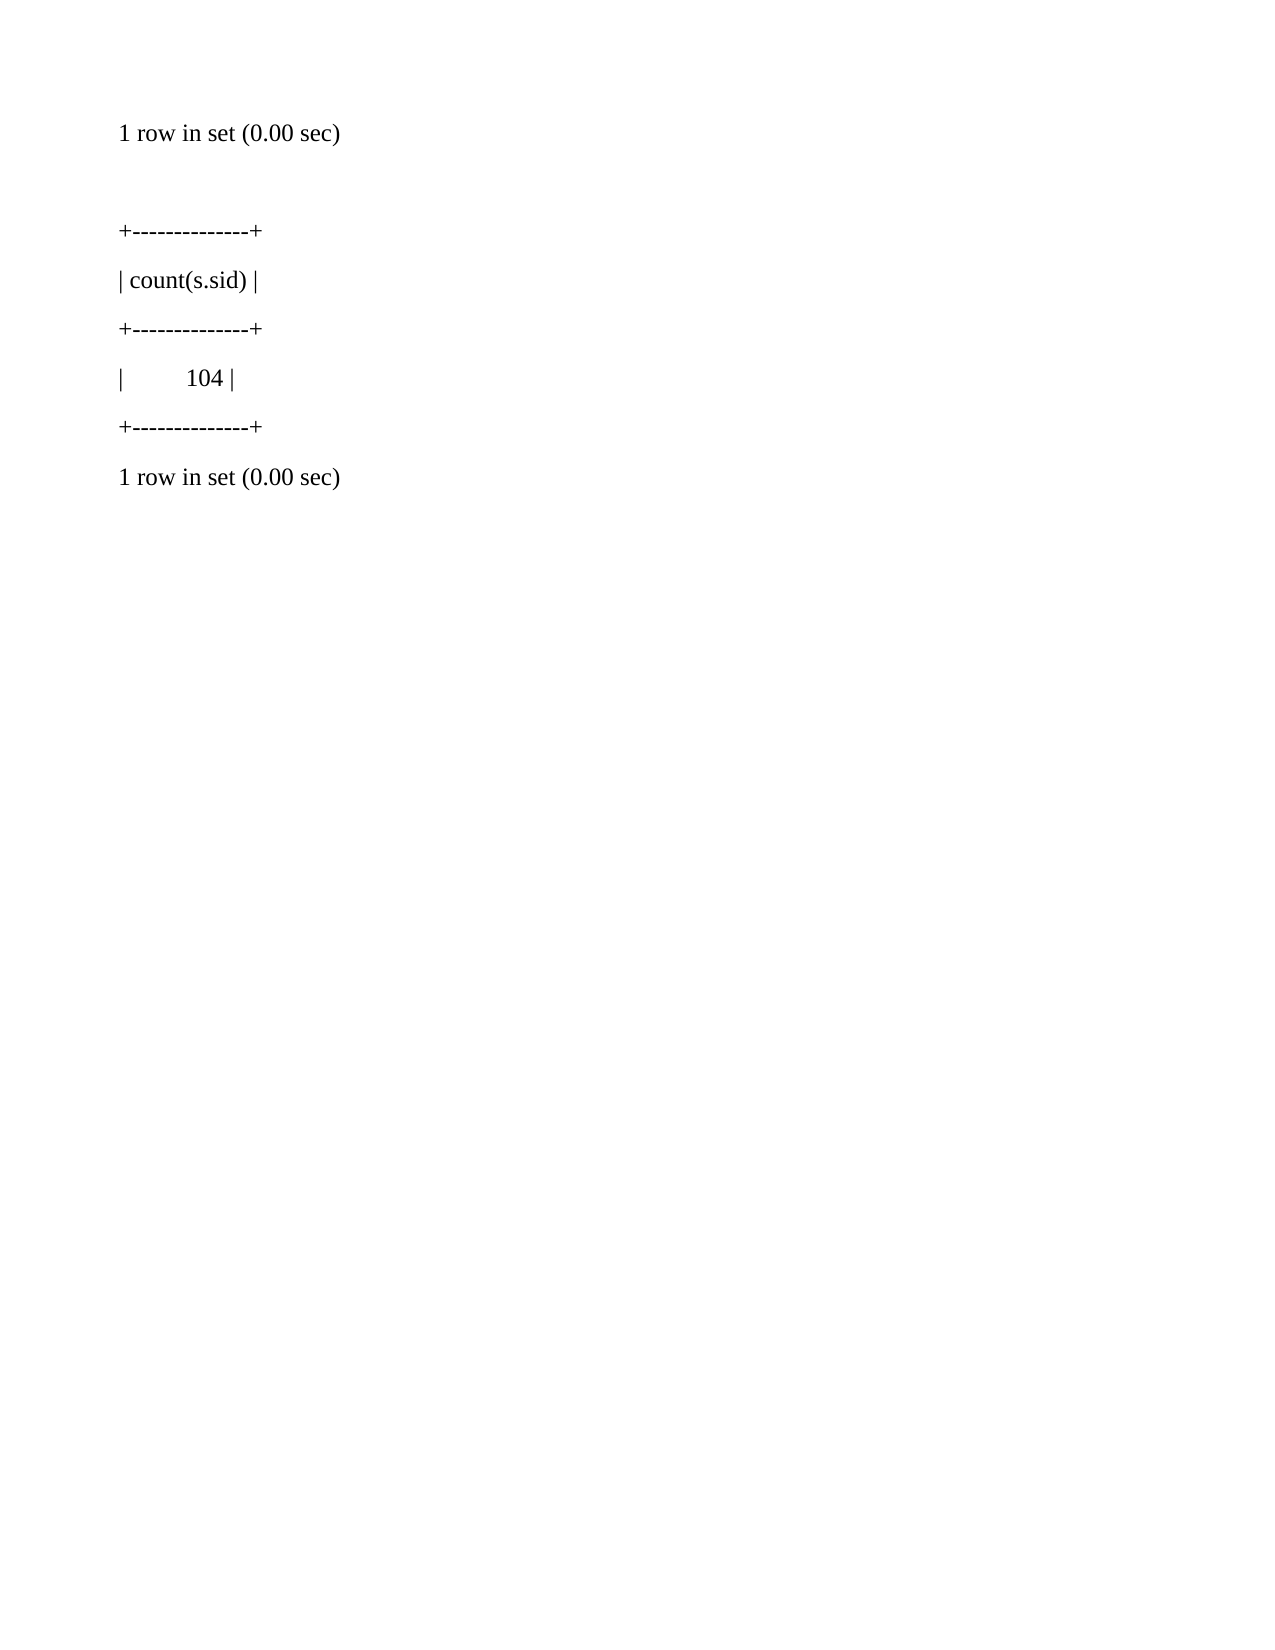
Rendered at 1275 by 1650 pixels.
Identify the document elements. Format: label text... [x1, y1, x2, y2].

text +--------------+ [118, 216, 1157, 245]
text +--------------+ [118, 412, 1157, 441]
text 1 row in set (0.00 sec) [118, 462, 1157, 490]
text 1 row in set (0.00 sec) [118, 118, 1157, 147]
text | count(s.sid) | [118, 265, 1157, 294]
text +--------------+ [118, 314, 1157, 343]
text | 104 | [118, 363, 1157, 392]
